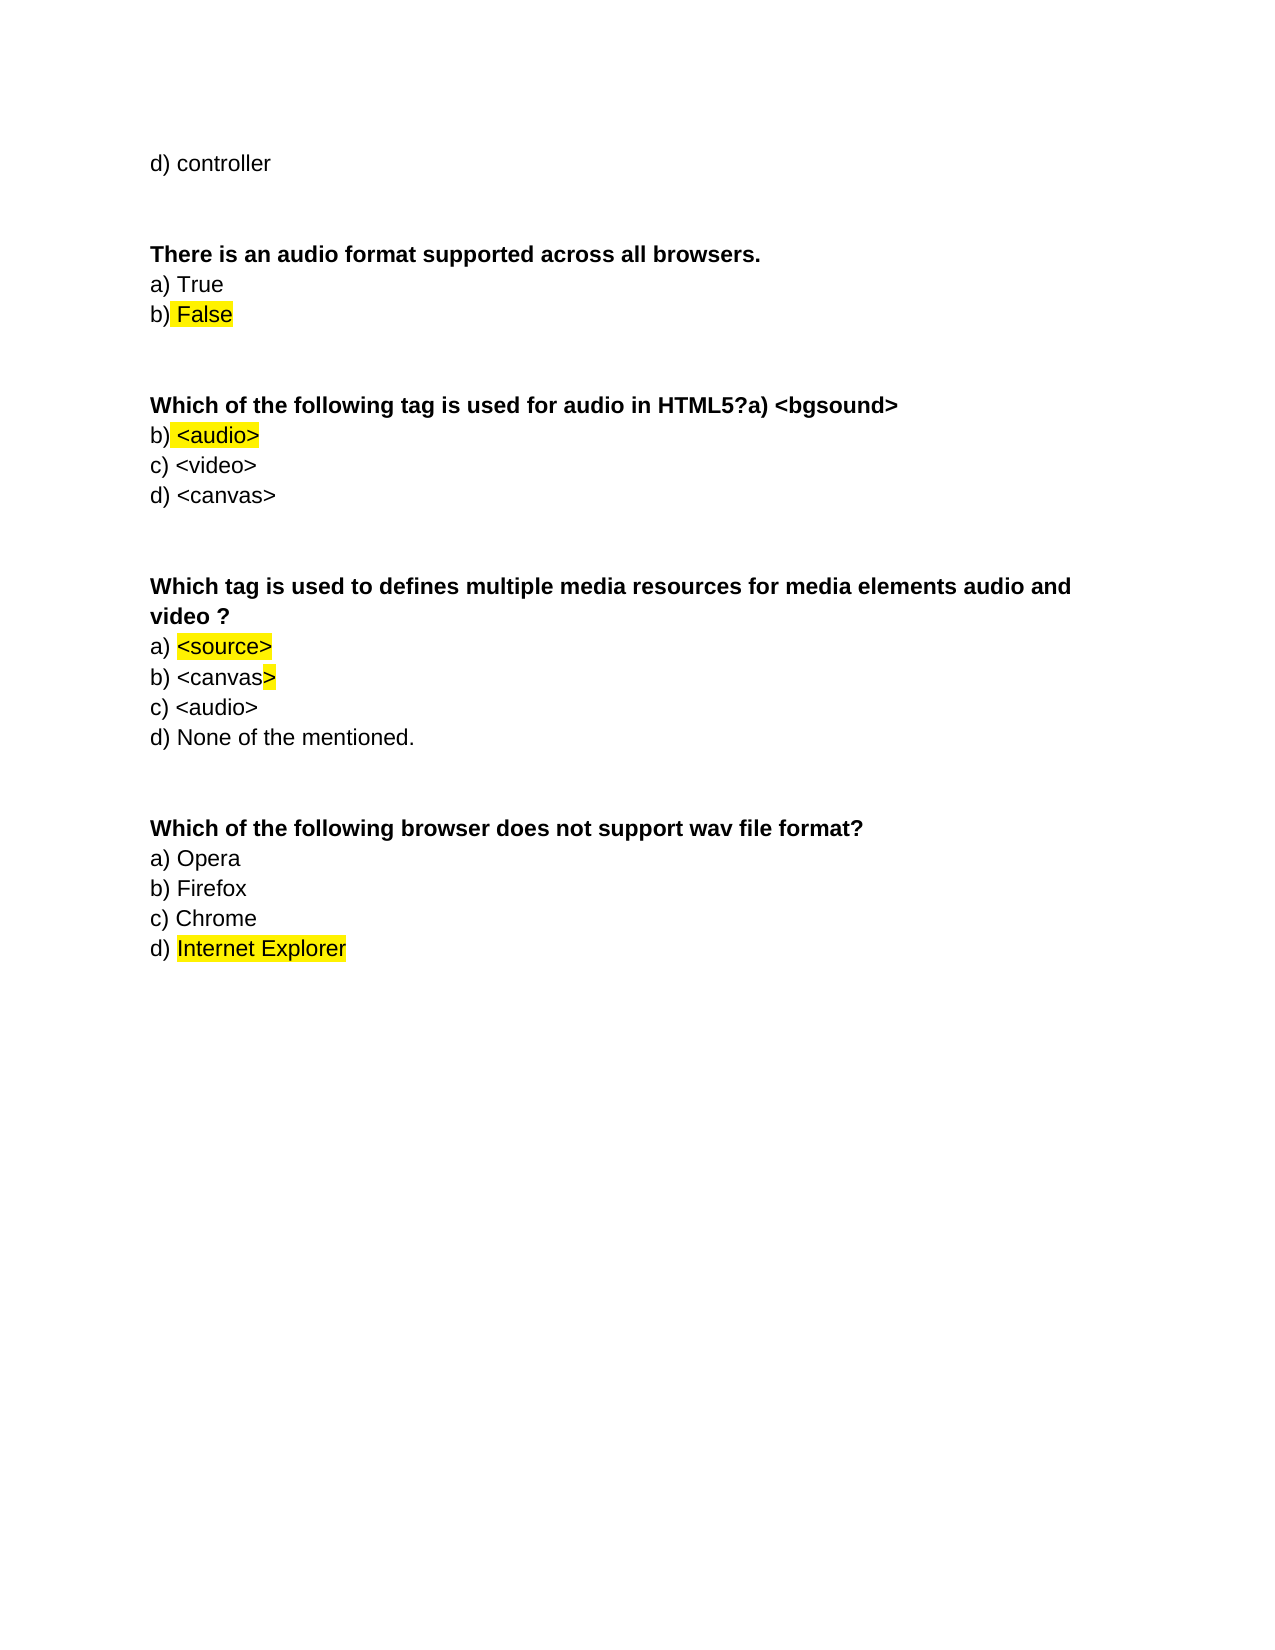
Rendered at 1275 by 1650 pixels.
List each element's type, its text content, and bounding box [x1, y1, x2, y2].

text There is an audio format supported across all browsers. [150, 241, 1125, 267]
text c) <video> [150, 452, 1125, 478]
text b) Firefox [150, 875, 1125, 901]
text b) <audio> [150, 422, 1125, 448]
text Which of the following tag is used for audio in HTML5?a) <bgsound> [150, 392, 1125, 418]
text a) <source> [150, 633, 1125, 660]
text d) Internet Explorer [150, 935, 1125, 962]
text b) <canvas> [150, 663, 1125, 690]
text b) False [150, 301, 1125, 327]
text d) controller [150, 150, 1125, 176]
text d) None of the mentioned. [150, 724, 1125, 750]
text c) <audio> [150, 694, 1125, 720]
text a) Opera [150, 845, 1125, 871]
text d) <canvas> [150, 482, 1125, 509]
text Which tag is used to defines multiple media resources for media elements audio and video ? [150, 573, 1125, 629]
text c) Chrome [150, 905, 1125, 932]
text a) True [150, 271, 1125, 297]
text Which of the following browser does not support wav file format? [150, 814, 1125, 841]
